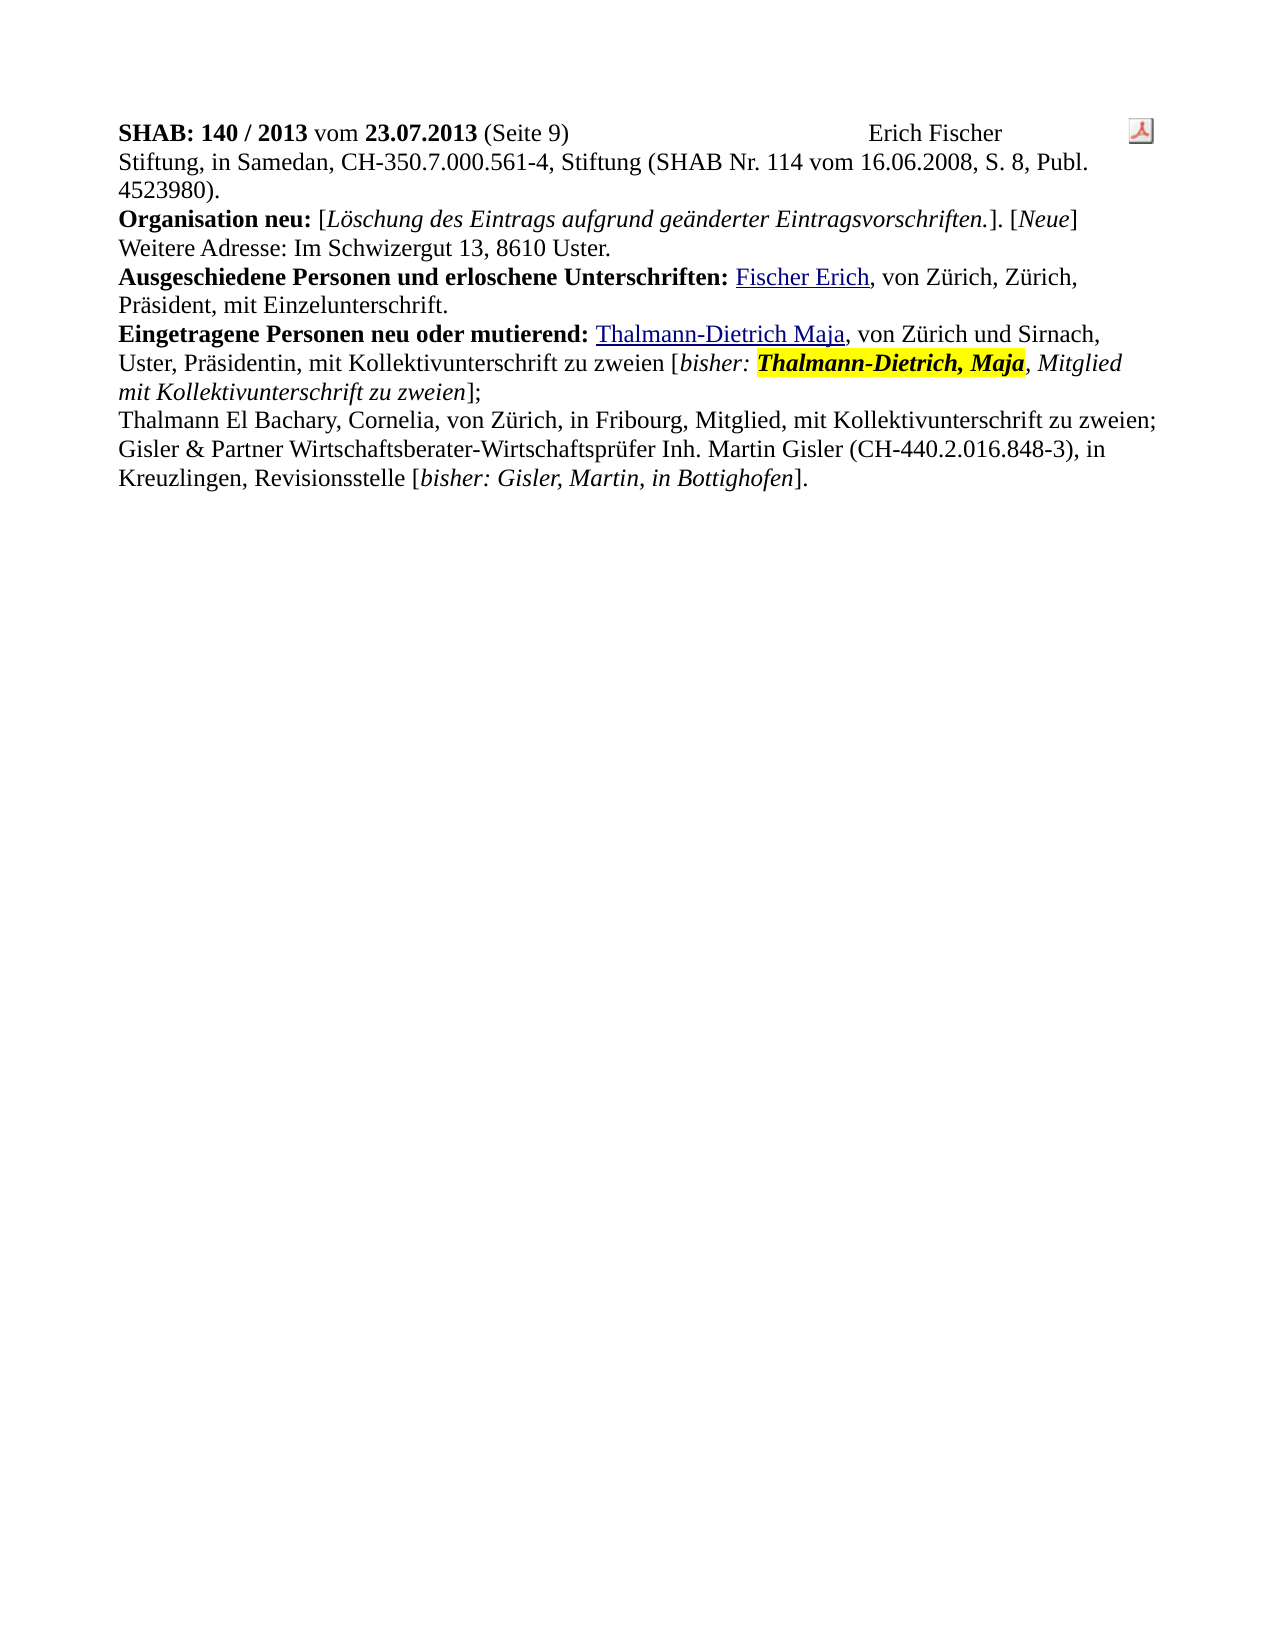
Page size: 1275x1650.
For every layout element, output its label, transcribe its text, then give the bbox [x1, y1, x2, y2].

text SHAB: 140 / 2013 vom 23.07.2013 (Seite 9) [118, 118, 868, 147]
text Erich Fischer Stiftung, in Samedan, CH-350.7.000.561-4, Stiftung (SHAB Nr. 114 vom 16.06.2008, S. 8, Publ. 4523980). Organisation neu: [Löschung des Eintrags aufgrund geänderter Eintragsvorschriften.]. [Neue] Weitere Adresse: Im Schwizergut 13, 8610 Uster. Ausgeschiedene Personen und erloschene Unterschriften: Fischer Erich, von Zürich, Zürich, Präsident, mit Einzelunterschrift. Eingetragene Personen neu oder mutierend: Thalmann-Dietrich Maja, von Zürich und Sirnach, Uster, Präsidentin, mit Kollektivunterschrift zu zweien [bisher: Thalmann-Dietrich, Maja, Mitglied mit Kollektivunterschrift zu zweien]; Thalmann El Bachary, Cornelia, von Zürich, in Fribourg, Mitglied, mit Kollektivunterschrift zu zweien; Gisler & Partner Wirtschaftsberater-Wirtschaftsprüfer Inh. Martin Gisler (CH-440.2.016.848-3), in Kreuzlingen, Revisionsstelle [bisher: Gisler, Martin, in Bottighofen]. [118, 118, 1157, 492]
picture [1128, 118, 1154, 144]
